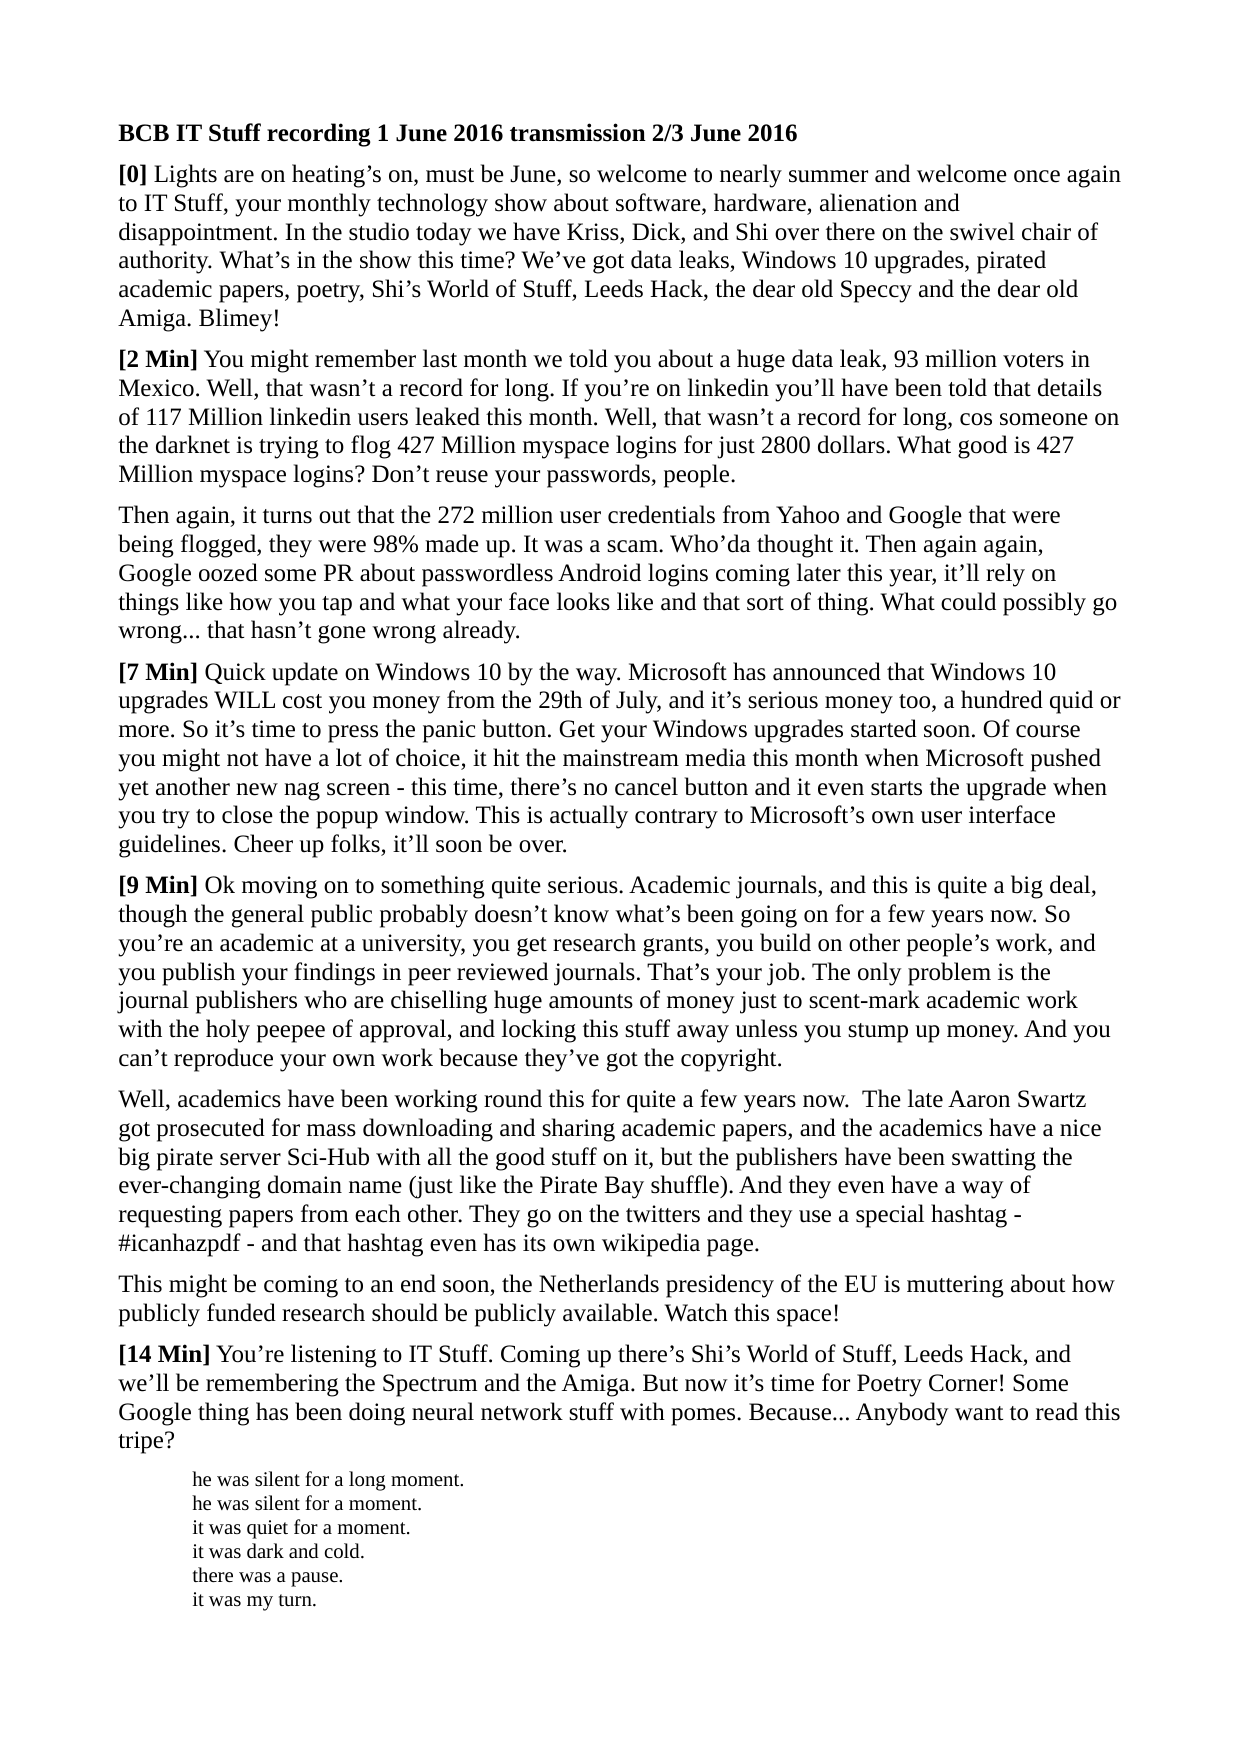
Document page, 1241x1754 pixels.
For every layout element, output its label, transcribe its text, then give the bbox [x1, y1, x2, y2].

text Then again, it turns out that the 272 million user credentials from Yahoo and Google that were being flogged, they were 98% made up. It was a scam. Who’da thought it. Then again again, Google oozed some PR about passwordless Android logins coming later this year, it’ll rely on things like how you tap and what your face looks like and that sort of thing. What could possibly go wrong... that hasn’t gone wrong already. [118, 501, 1122, 644]
text he was silent for a long moment. he was silent for a moment. it was quiet for a moment. it was dark and cold. there was a pause. it was my turn. [192, 1467, 1122, 1611]
text [9 Min] Ok moving on to something quite serious. Academic journals, and this is quite a big deal, though the general public probably doesn’t know what’s been going on for a few years now. So you’re an academic at a university, you get research grants, you build on other people’s work, and you publish your findings in peer reviewed journals. That’s your job. The only problem is the journal publishers who are chiselling huge amounts of money just to scent-mark academic work with the holy peepee of approval, and locking this stuff away unless you stump up money. And you can’t reproduce your own work because they’ve got the copyright. [118, 871, 1122, 1072]
text [14 Min] You’re listening to IT Stuff. Coming up there’s Shi’s World of Stuff, Leeds Hack, and we’ll be remembering the Spectrum and the Amiga. But now it’s time for Poetry Corner! Some Google thing has been doing neural network stuff with pomes. Because... Anybody want to read this tripe? [118, 1339, 1122, 1454]
text [7 Min] Quick update on Windows 10 by the way. Microsoft has announced that Windows 10 upgrades WILL cost you money from the 29th of July, and it’s serious money too, a hundred quid or more. So it’s time to press the panic button. Get your Windows upgrades started soon. Of course you might not have a lot of choice, it hit the mainstream media this month when Microsoft pushed yet another new nag screen - this time, there’s no cancel button and it even starts the upgrade when you try to close the popup window. This is actually contrary to Microsoft’s own user interface guidelines. Cheer up folks, it’ll soon be over. [118, 657, 1122, 858]
text BCB IT Stuff recording 1 June 2016 transmission 2/3 June 2016 [118, 118, 1122, 147]
text [0] Lights are on heating’s on, must be June, so welcome to nearly summer and welcome once again to IT Stuff, your monthly technology show about software, hardware, alienation and disappointment. In the studio today we have Kriss, Dick, and Shi over there on the swivel chair of authority. What’s in the show this time? We’ve got data leaks, Windows 10 upgrades, pirated academic papers, poetry, Shi’s World of Stuff, Leeds Hack, the dear old Speccy and the dear old Amiga. Blimey! [118, 159, 1122, 332]
text This might be coming to an end soon, the Netherlands presidency of the EU is muttering about how publicly funded research should be publicly available. Watch this space! [118, 1269, 1122, 1327]
text [2 Min] You might remember last month we told you about a huge data leak, 93 million voters in Mexico. Well, that wasn’t a record for long. If you’re on linkedin you’ll have been told that details of 117 Million linkedin users leaked this month. Well, that wasn’t a record for long, cos someone on the darknet is trying to flog 427 Million myspace logins for just 2800 dollars. What good is 427 Million myspace logins? Don’t reuse your passwords, people. [118, 344, 1122, 488]
text Well, academics have been working round this for quite a few years now. The late Aaron Swartz got prosecuted for mass downloading and sharing academic papers, and the academics have a nice big pirate server Sci-Hub with all the good stuff on it, but the publishers have been swatting the ever-changing domain name (just like the Pirate Bay shuffle). And they even have a way of requesting papers from each other. They go on the twitters and they use a special hashtag - #icanhazpdf - and that hashtag even has its own wikipedia page. [118, 1084, 1122, 1257]
